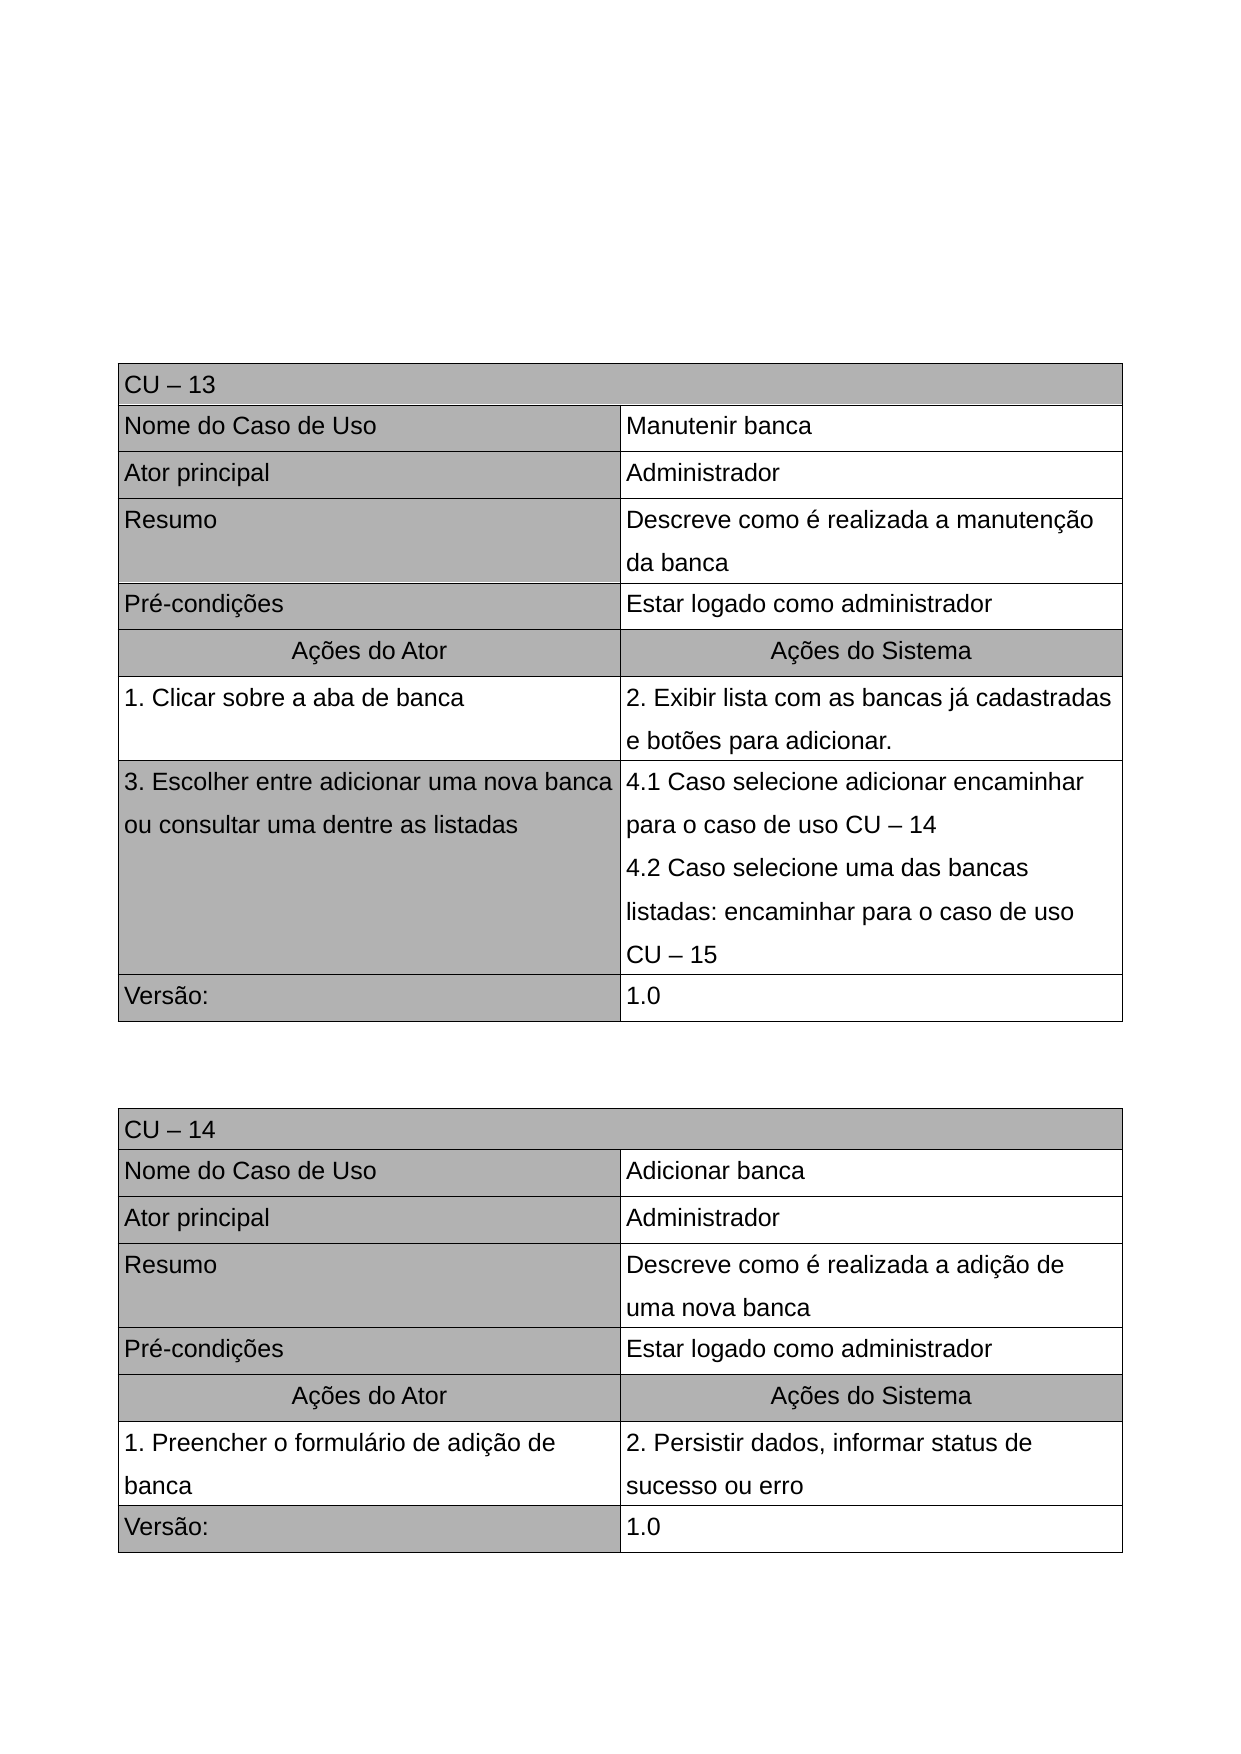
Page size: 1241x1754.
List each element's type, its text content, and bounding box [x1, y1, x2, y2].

table_cell 2. Persistir dados, informar status de sucesso ou erro [621, 1422, 1122, 1505]
table_cell Descreve como é realizada a adição de uma nova banca [621, 1244, 1122, 1327]
table_cell 3. Escolher entre adicionar uma nova banca ou consultar uma dentre as listadas [119, 761, 620, 974]
table_cell Adicionar banca [621, 1150, 1122, 1196]
table_cell 2. Exibir lista com as bancas já cadastradas e botões para adicionar. [621, 677, 1122, 760]
table_cell Estar logado como administrador [621, 1328, 1122, 1374]
table_header CU – 13 [119, 364, 1122, 404]
table_cell Nome do Caso de Uso [119, 406, 620, 451]
table_cell Versão: [119, 1506, 620, 1552]
table_cell Ações do Ator [119, 630, 620, 676]
table_cell Resumo [119, 1244, 620, 1327]
table_cell Ações do Sistema [621, 630, 1122, 676]
table_cell Descreve como é realizada a manutenção da banca [621, 499, 1122, 582]
table_header CU – 14 [119, 1109, 1122, 1149]
table_cell Administrador [621, 1197, 1122, 1243]
table_cell Ator principal [119, 452, 620, 498]
table_cell Versão: [119, 975, 620, 1021]
table_cell 1. Clicar sobre a aba de banca [119, 677, 620, 760]
table_cell Ator principal [119, 1197, 620, 1243]
table_cell Nome do Caso de Uso [119, 1150, 620, 1196]
table_cell 1.0 [621, 1506, 1122, 1552]
table_cell Manutenir banca [621, 406, 1122, 451]
table_cell Ações do Sistema [621, 1375, 1122, 1421]
table_cell 1. Preencher o formulário de adição de banca [119, 1422, 620, 1505]
table_cell 4.1 Caso selecione adicionar encaminhar para o caso de uso CU – 14 4.2 Caso selecione uma das bancas listadas: encaminhar para o caso de uso CU – 15 [621, 761, 1122, 974]
table_cell Ações do Ator [119, 1375, 620, 1421]
table_cell Administrador [621, 452, 1122, 498]
table_cell Pré-condições [119, 584, 620, 629]
table_cell Estar logado como administrador [621, 584, 1122, 629]
table_cell 1.0 [621, 975, 1122, 1021]
table_cell Resumo [119, 499, 620, 582]
table_cell Pré-condições [119, 1328, 620, 1374]
